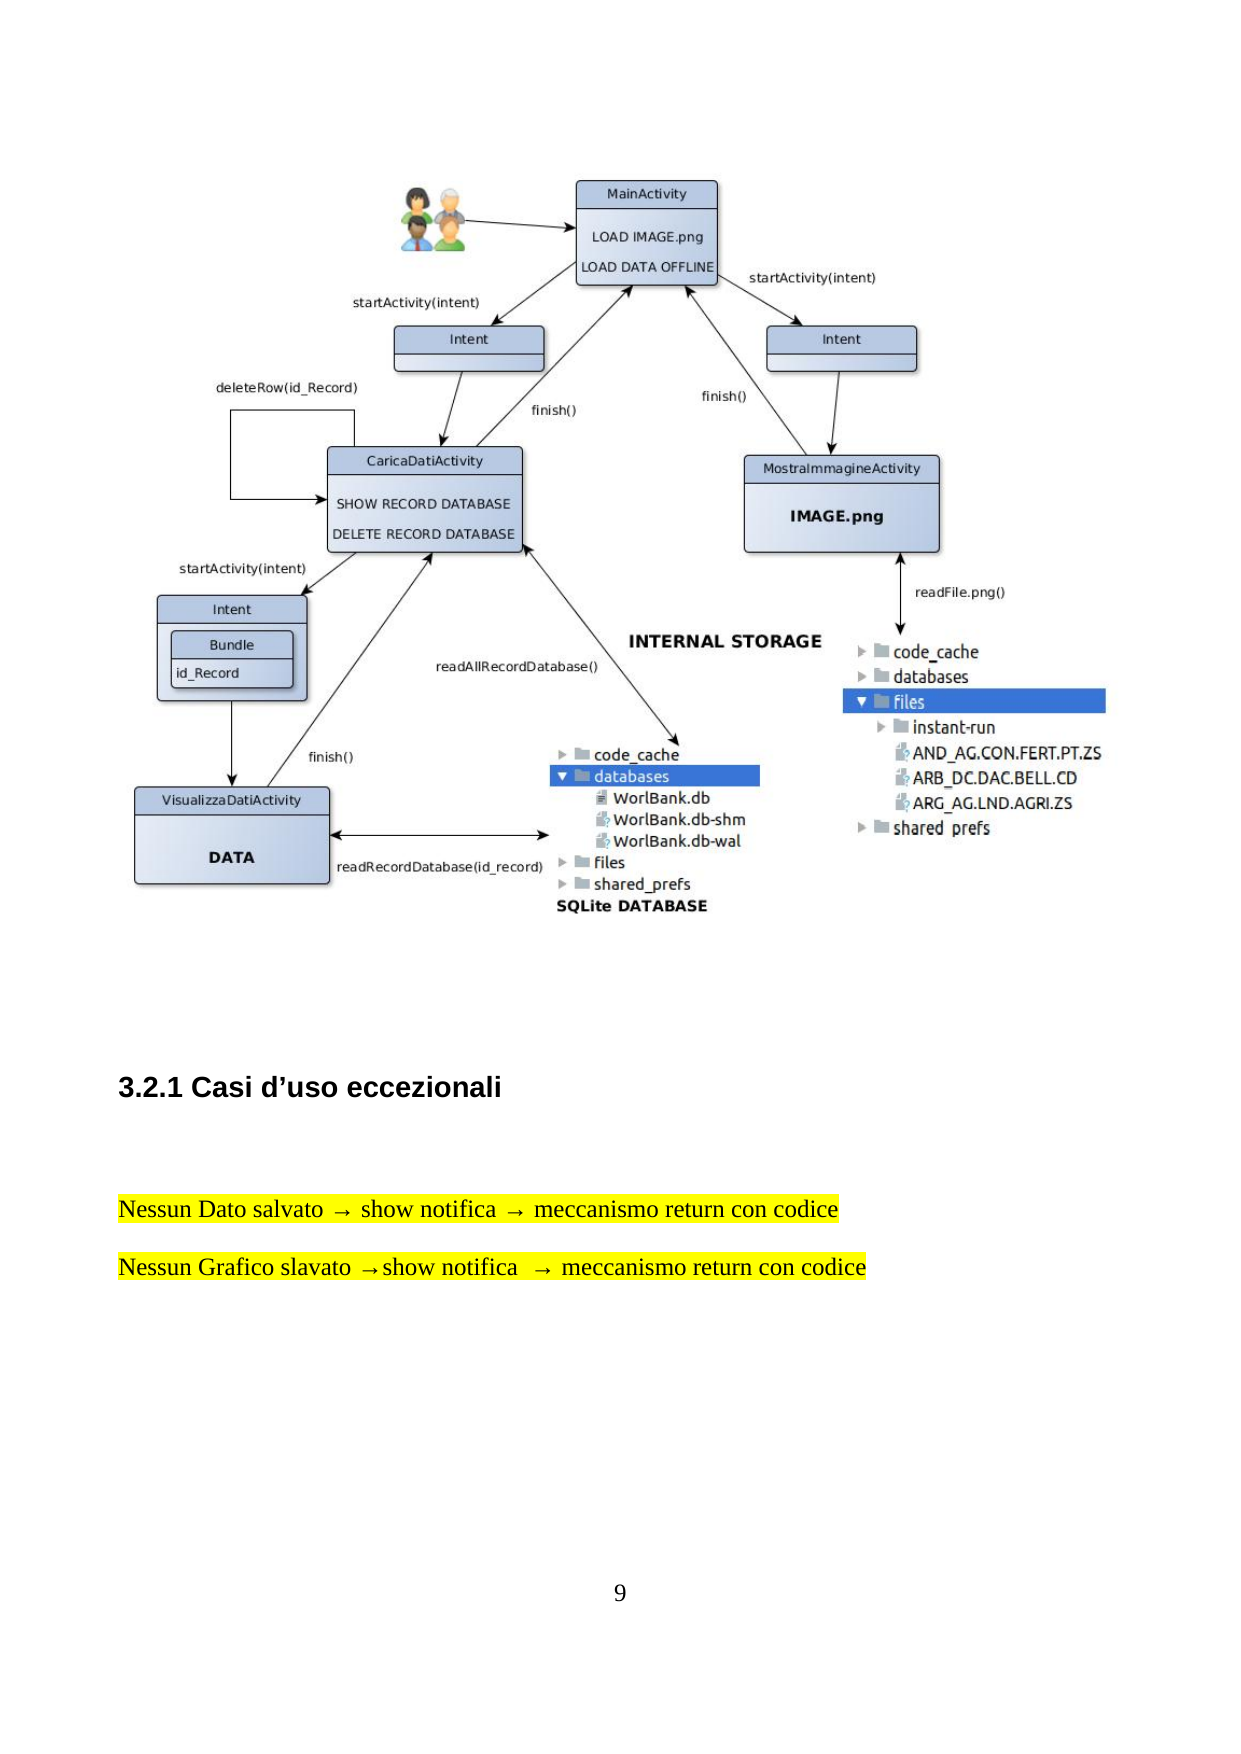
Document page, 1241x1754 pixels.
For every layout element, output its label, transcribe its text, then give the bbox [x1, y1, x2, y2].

subtitle 3.2.1 Casi d’uso eccezionali [118, 1070, 1122, 1104]
text Nessun Grafico slavato →show notifica → meccanismo return con codice [118, 1252, 1122, 1280]
picture [118, 164, 1123, 934]
text Nessun Dato salvato → show notifica → meccanismo return con codice [118, 1194, 1122, 1223]
